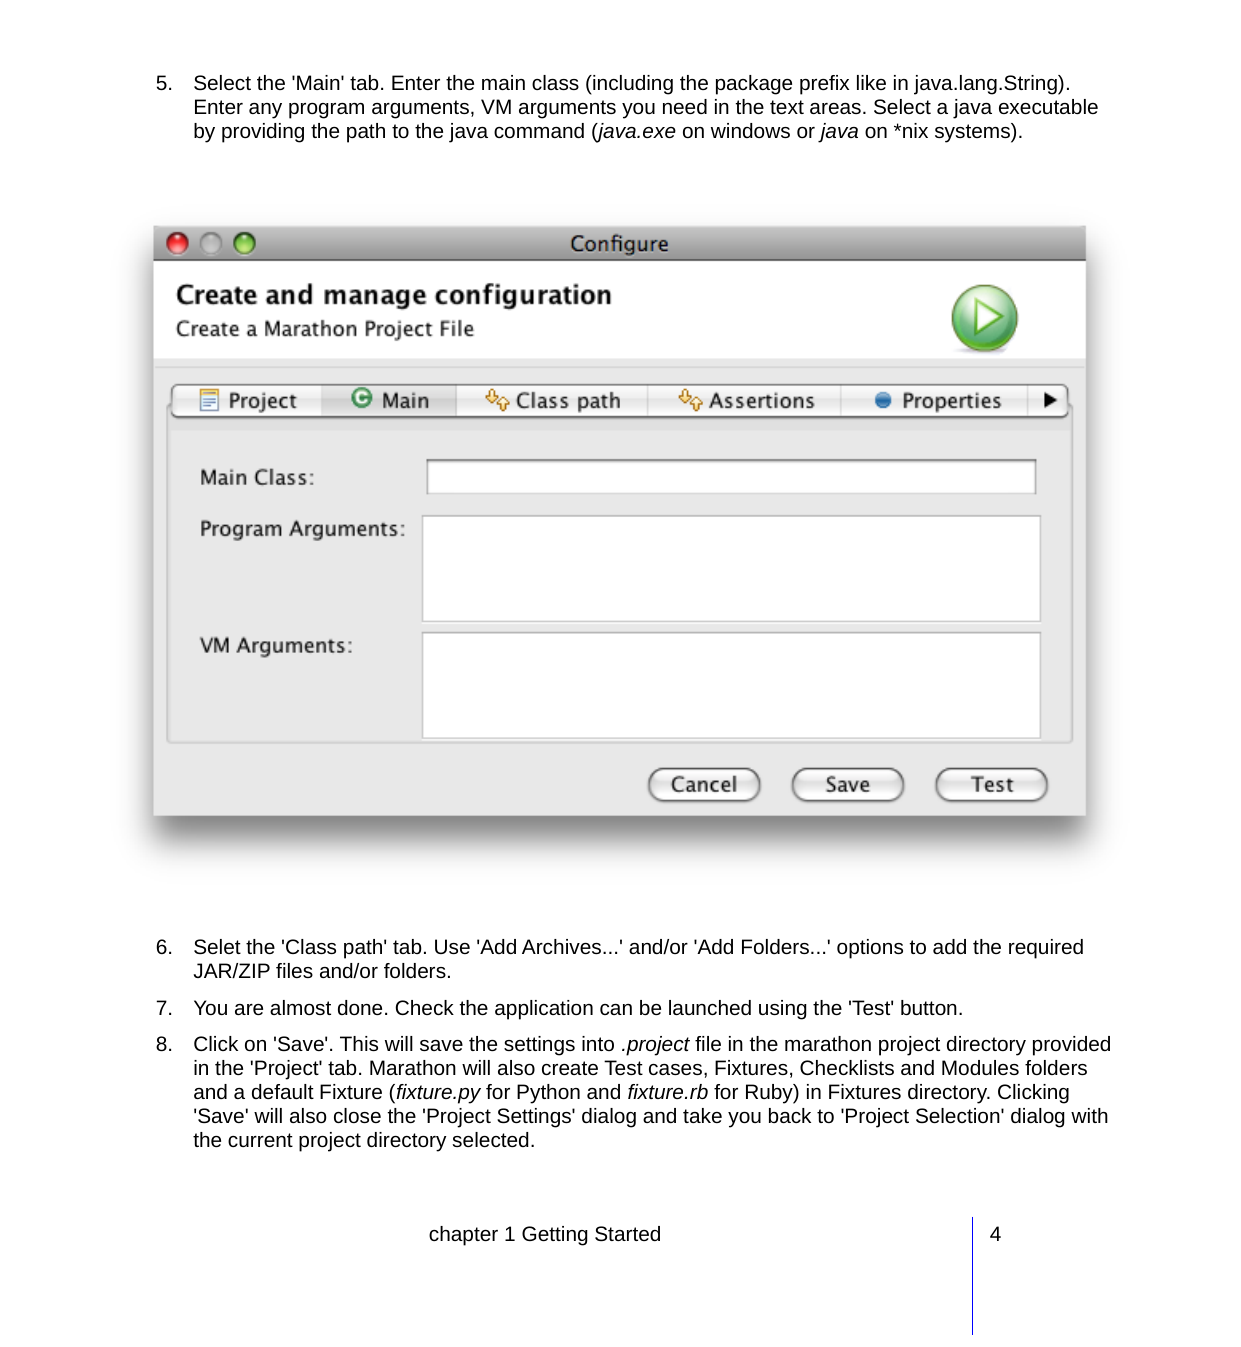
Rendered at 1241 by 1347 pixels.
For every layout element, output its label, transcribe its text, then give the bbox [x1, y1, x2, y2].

list Click on 'Save'. This will save the settings into .project file in the marathon project directory provided in the 'Project' tab. Marathon will also create Test cases, Fixtures, Checklists and Modules folders and a default Fixture (fixture.py for Python and fixture.rb for Ruby) in Fixtures directory. Clicking 'Save' will also close the 'Project Settings' dialog and take you back to 'Project Selection' dialog with the current project directory selected. [156, 1032, 1122, 1152]
picture [58, 155, 1182, 936]
list You are almost done. Check the application can be launched using the 'Test' button. [156, 996, 1122, 1019]
list Selet the 'Class path' tab. Use 'Add Archives...' and/or 'Add Folders...' options to add the required JAR/ZIP files and/or folders. [156, 936, 1122, 983]
list Select the 'Main' tab. Enter the main class (including the package prefix like in java.lang.String). Enter any program arguments, VM arguments you need in the text areas. Select a java executable by providing the path to the java command (java.exe on windows or java on *nix systems). [156, 71, 1122, 143]
